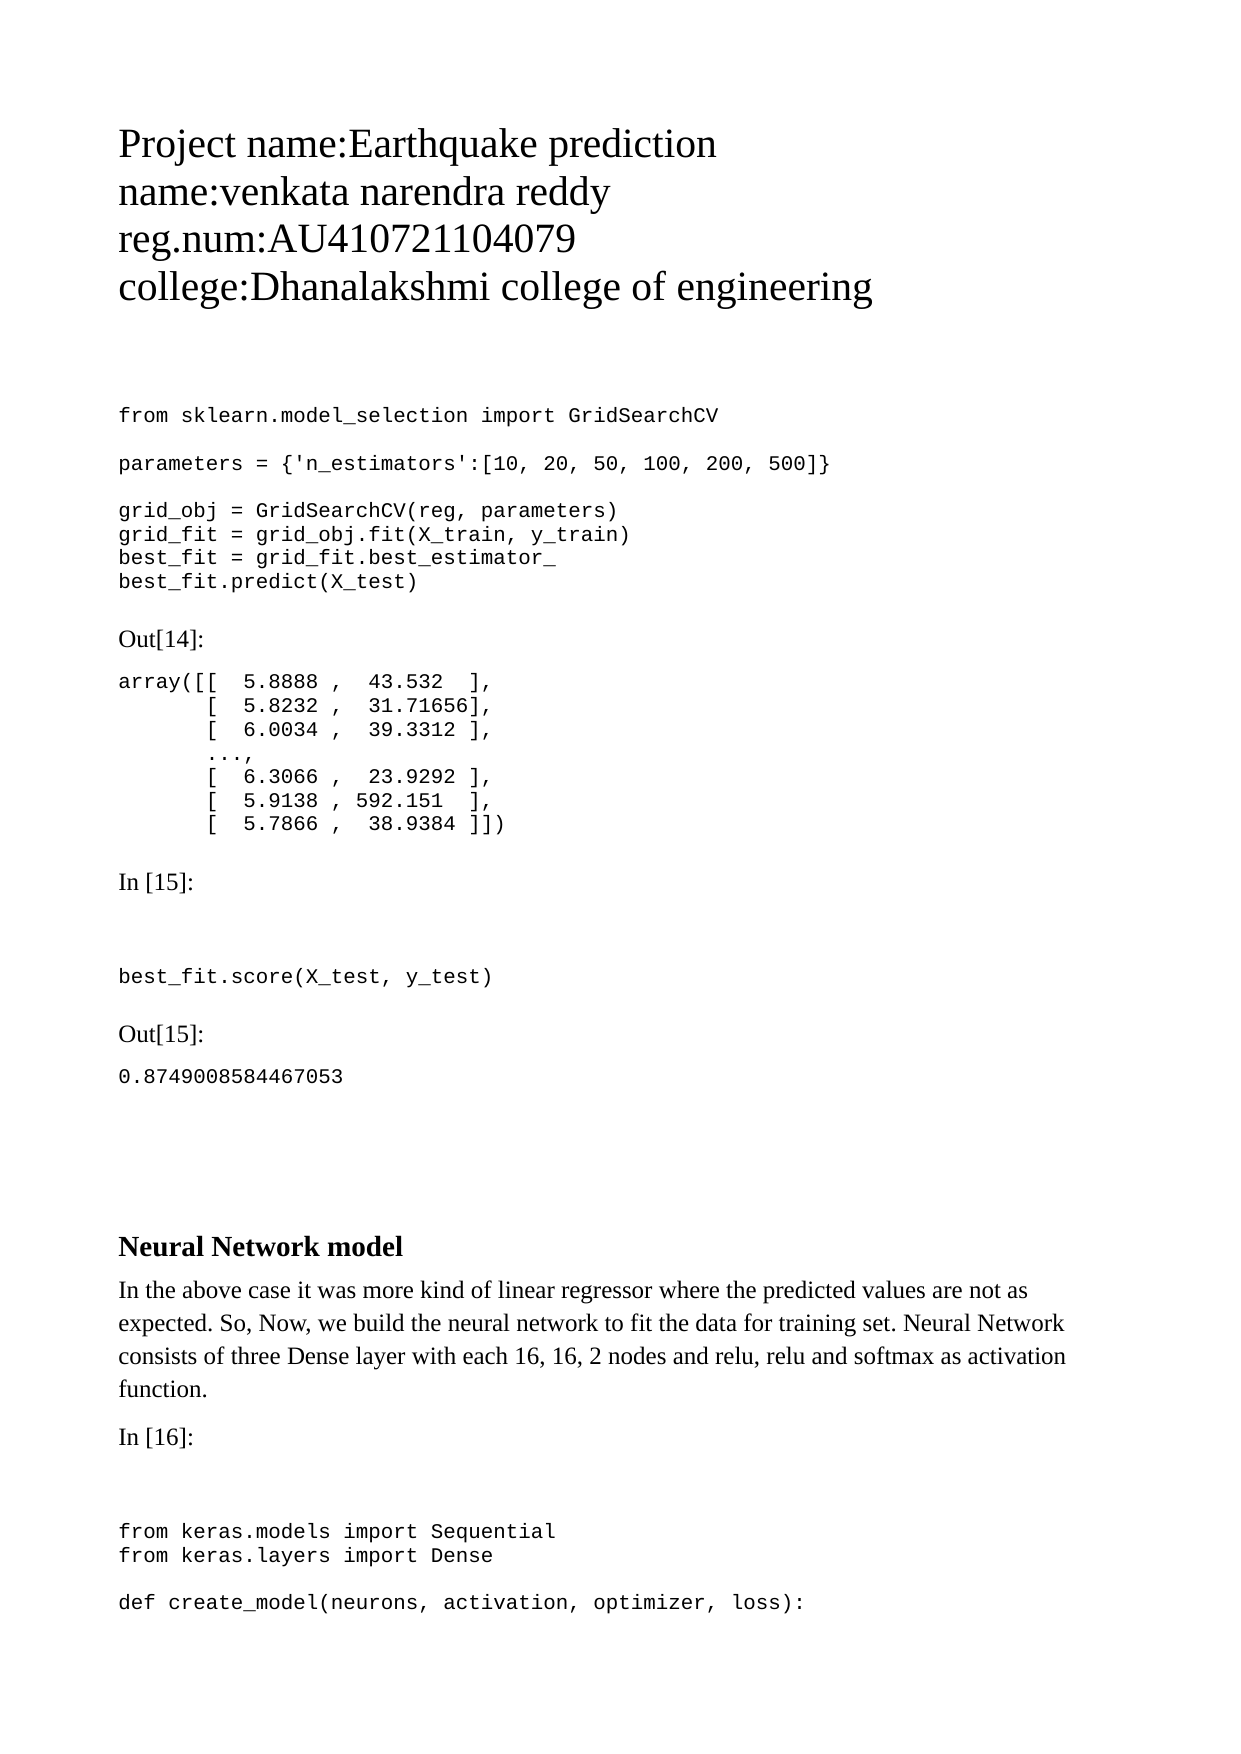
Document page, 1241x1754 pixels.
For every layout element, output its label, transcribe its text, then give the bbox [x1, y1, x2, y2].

text ..., [118, 742, 1122, 766]
subtitle Neural Network model [118, 1229, 1122, 1263]
text In [16]: [118, 1422, 1122, 1451]
text from keras.models import Sequential [118, 1521, 1122, 1545]
text array([[ 5.8888 , 43.532 ], [118, 672, 1122, 695]
text Out[14]: [118, 624, 1122, 653]
text from sklearn.model_selection import GridSearchCV [118, 405, 1122, 429]
text In the above case it was more kind of linear regressor where the predicted values are not as expected. So, Now, we build the neural network to fit the data for training set. Neural Network consists of three Dense layer with each 16, 16, 2 nodes and relu, relu and softmax as activation function. [118, 1275, 1122, 1403]
text best_fit.predict(X_test) [118, 571, 1122, 594]
text [ 5.9138 , 592.151 ], [118, 790, 1122, 813]
text Out[15]: [118, 1019, 1122, 1047]
text def create_model(neurons, activation, optimizer, loss): [118, 1592, 1122, 1616]
text from keras.layers import Dense [118, 1545, 1122, 1568]
text 0.8749008584467053 [118, 1066, 1122, 1090]
text [ 5.7866 , 38.9384 ]]) [118, 813, 1122, 837]
text [ 6.3066 , 23.9292 ], [118, 766, 1122, 790]
text [ 5.8232 , 31.71656], [118, 695, 1122, 719]
text grid_obj = GridSearchCV(reg, parameters) [118, 500, 1122, 523]
text best_fit.score(X_test, y_test) [118, 966, 1122, 989]
text In [15]: [118, 867, 1122, 895]
text best_fit = grid_fit.best_estimator_ [118, 547, 1122, 571]
text parameters = {'n_estimators':[10, 20, 50, 100, 200, 500]} [118, 453, 1122, 476]
text [ 6.0034 , 39.3312 ], [118, 719, 1122, 742]
text grid_fit = grid_obj.fit(X_train, y_train) [118, 523, 1122, 547]
